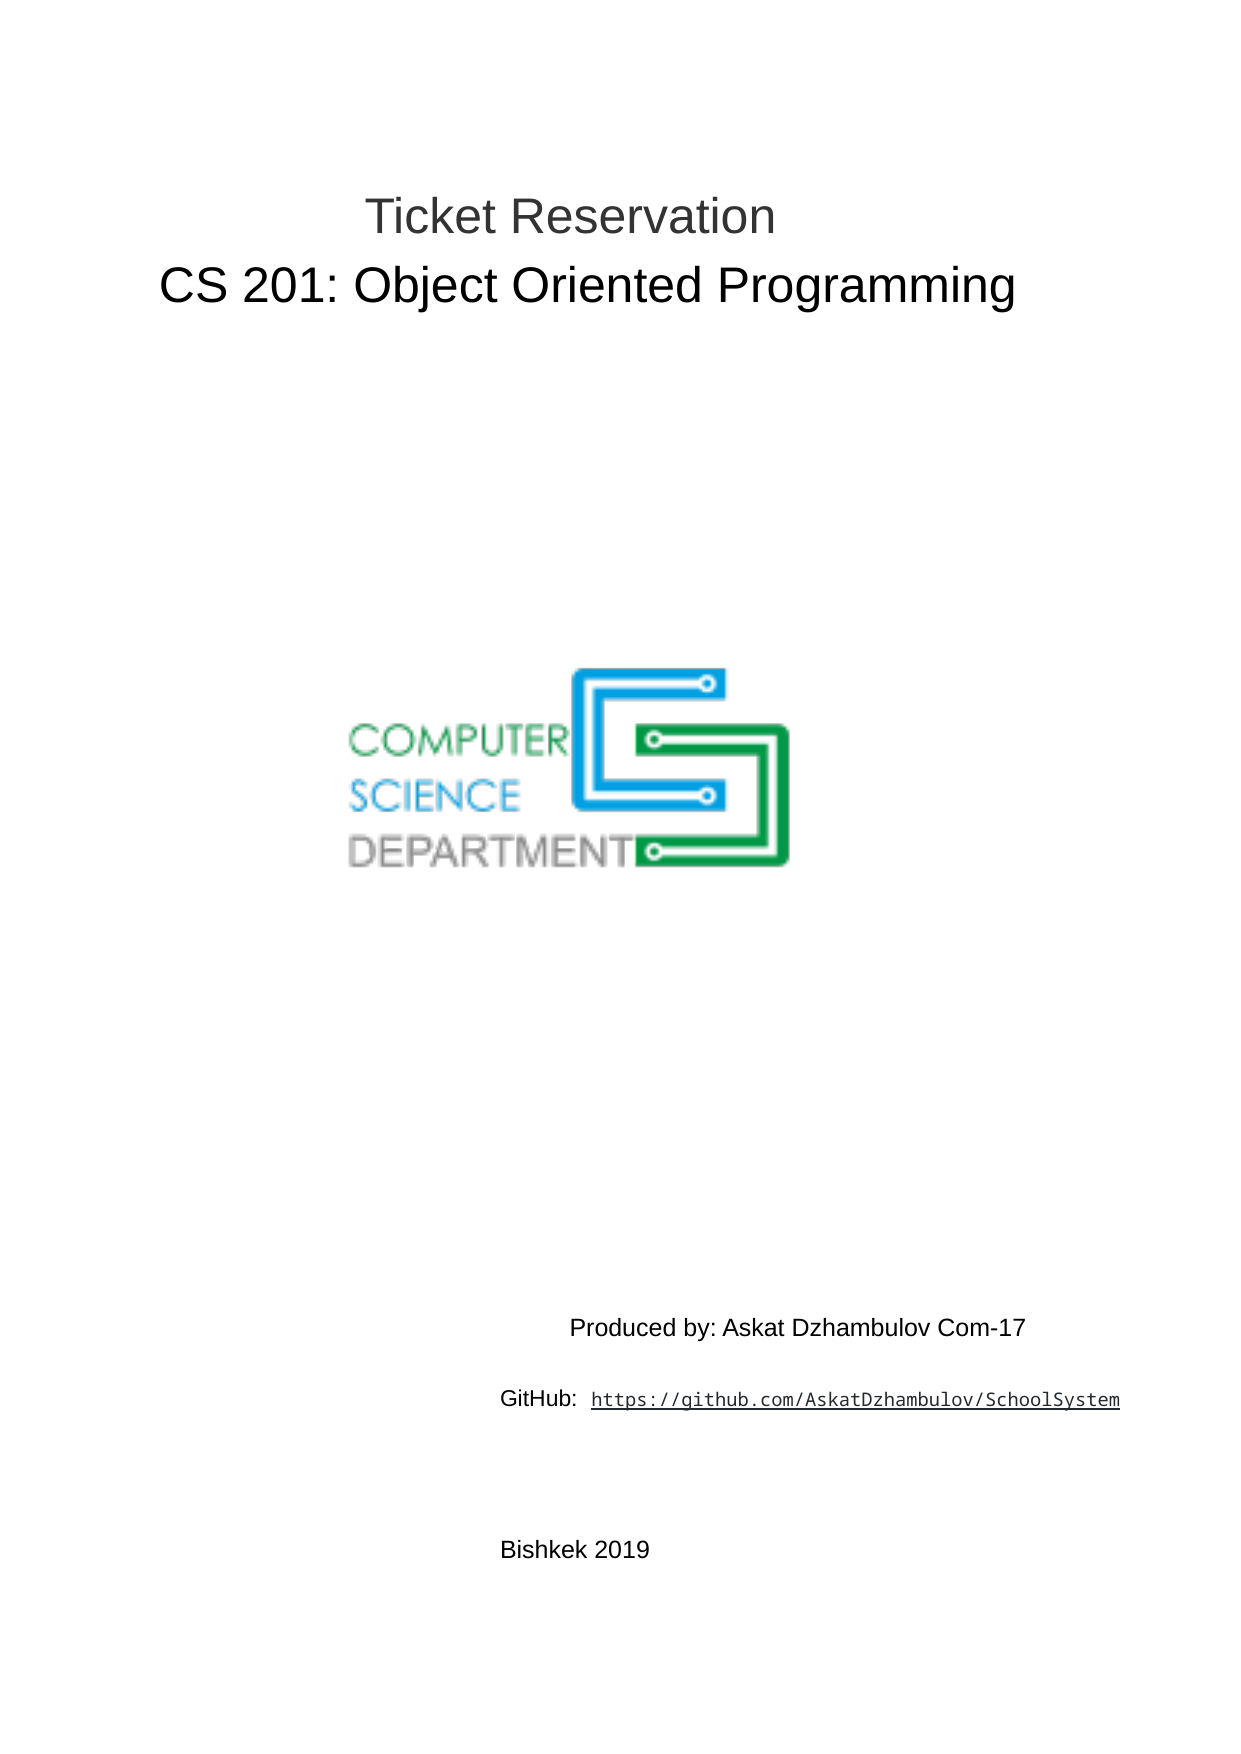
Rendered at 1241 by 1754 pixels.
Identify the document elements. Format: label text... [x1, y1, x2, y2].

text Bishkek 2019 [118, 1535, 1038, 1564]
picture [197, 661, 946, 879]
text Produced by: Askat Dzhambulov Com-17 [118, 1313, 1122, 1342]
text CS 201: Object Oriented Programming [159, 256, 1122, 313]
text GitHub:​ https://github.com/AskatDzhambulov/SchoolSystem [118, 1385, 1122, 1413]
text Ticket Reservation [118, 187, 1037, 244]
